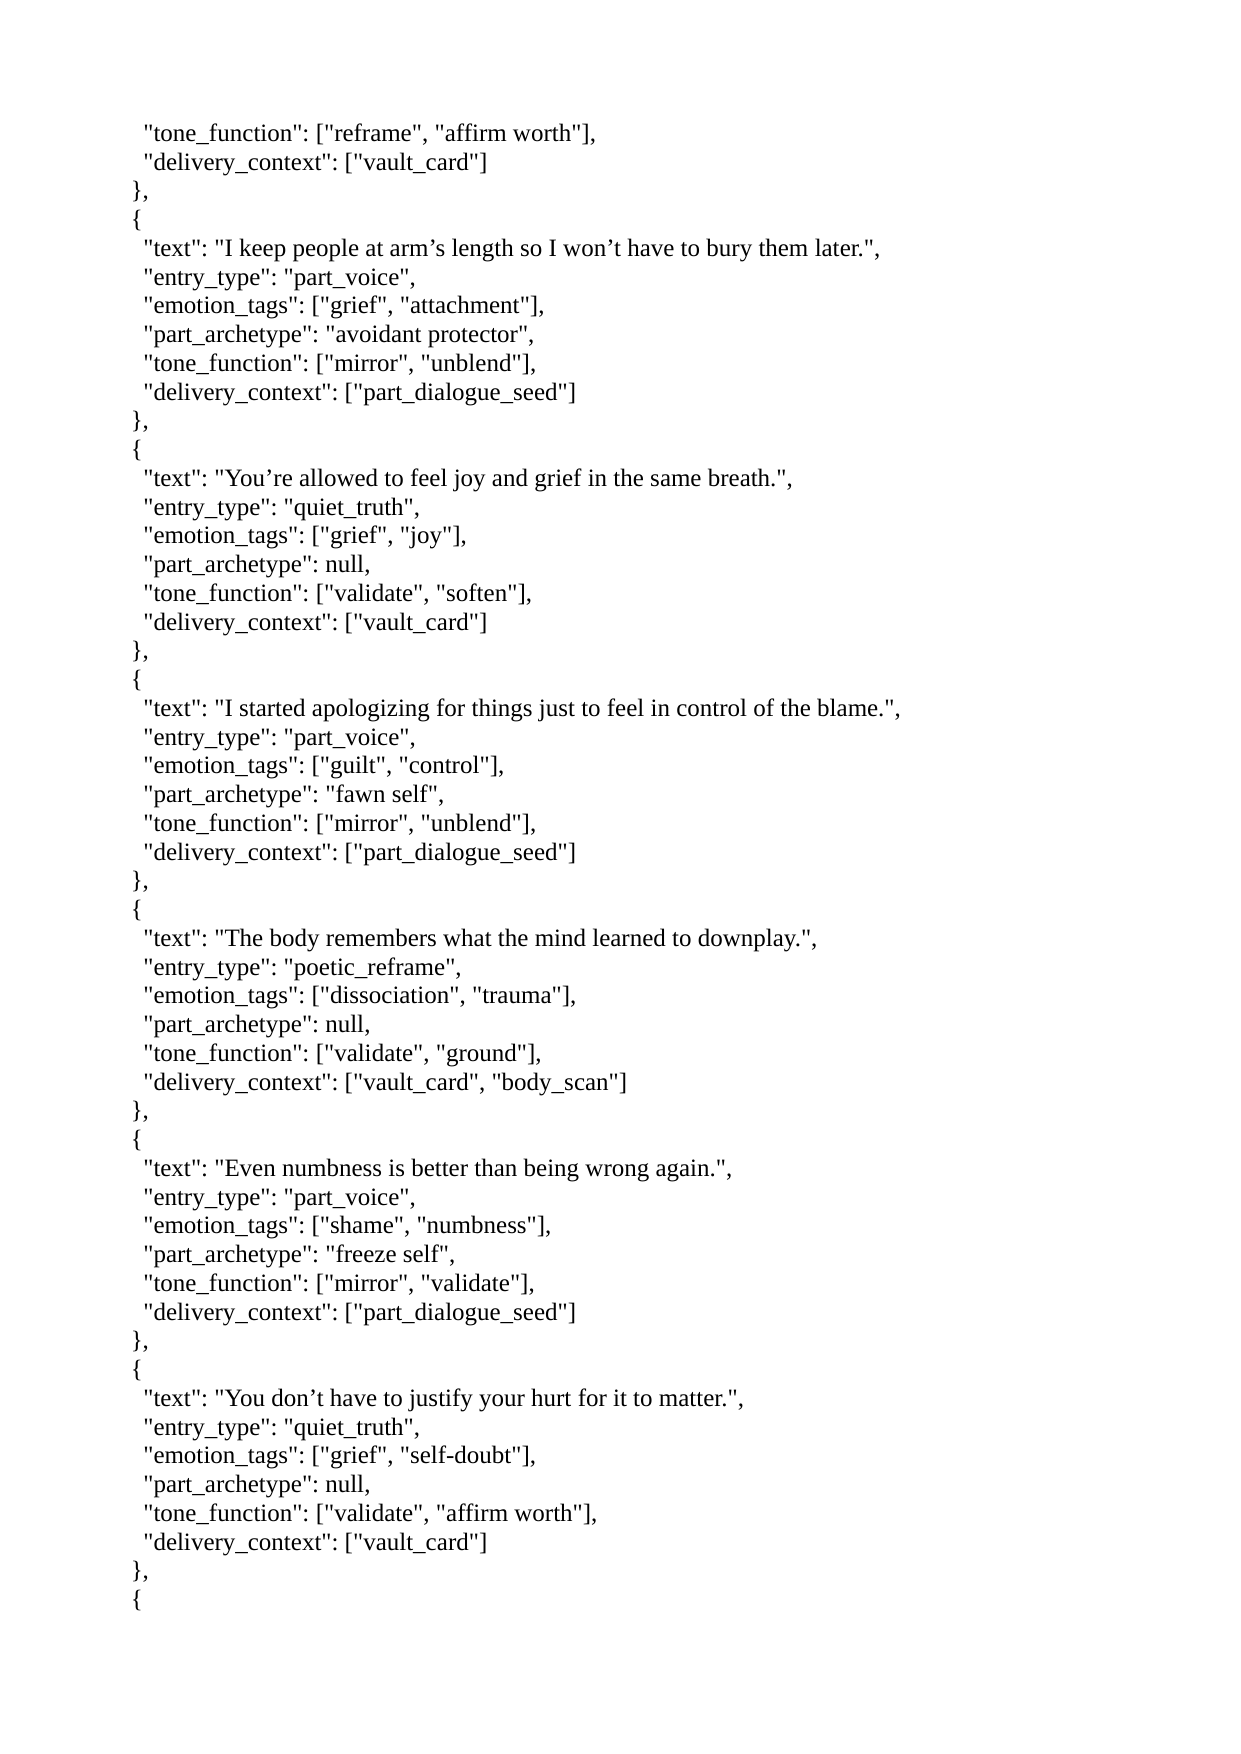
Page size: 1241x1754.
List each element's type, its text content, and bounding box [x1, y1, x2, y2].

text }, [118, 176, 1122, 204]
text "delivery_context": ["part_dialogue_seed"] [118, 837, 1122, 866]
text }, [118, 406, 1122, 434]
text "delivery_context": ["part_dialogue_seed"] [118, 1297, 1122, 1326]
text "tone_function": ["mirror", "unblend"], [118, 348, 1122, 377]
text "emotion_tags": ["grief", "joy"], [118, 521, 1122, 549]
text }, [118, 1556, 1122, 1584]
text "text": "You’re allowed to feel joy and grief in the same breath.", [118, 463, 1122, 492]
text "part_archetype": null, [118, 1469, 1122, 1498]
text { [118, 204, 1122, 233]
text "text": "I keep people at arm’s length so I won’t have to bury them later.", [118, 233, 1122, 262]
text "text": "The body remembers what the mind learned to downplay.", [118, 923, 1122, 952]
text "text": "Even numbness is better than being wrong again.", [118, 1153, 1122, 1182]
text "delivery_context": ["vault_card", "body_scan"] [118, 1067, 1122, 1096]
text "delivery_context": ["vault_card"] [118, 147, 1122, 176]
text "emotion_tags": ["grief", "self-doubt"], [118, 1441, 1122, 1469]
text "entry_type": "part_voice", [118, 722, 1122, 751]
text "entry_type": "poetic_reframe", [118, 952, 1122, 981]
text { [118, 1354, 1122, 1383]
text "entry_type": "quiet_truth", [118, 1412, 1122, 1441]
text "emotion_tags": ["shame", "numbness"], [118, 1211, 1122, 1239]
text "tone_function": ["reframe", "affirm worth"], [118, 118, 1122, 147]
text "tone_function": ["validate", "affirm worth"], [118, 1498, 1122, 1527]
text "delivery_context": ["vault_card"] [118, 607, 1122, 636]
text }, [118, 636, 1122, 664]
text }, [118, 866, 1122, 894]
text "part_archetype": null, [118, 549, 1122, 578]
text "entry_type": "part_voice", [118, 262, 1122, 291]
text "text": "I started apologizing for things just to feel in control of the blame.", [118, 693, 1122, 722]
text "emotion_tags": ["guilt", "control"], [118, 751, 1122, 779]
text "delivery_context": ["part_dialogue_seed"] [118, 377, 1122, 406]
text "emotion_tags": ["grief", "attachment"], [118, 291, 1122, 319]
text { [118, 664, 1122, 693]
text { [118, 1584, 1122, 1613]
text "part_archetype": "fawn self", [118, 779, 1122, 808]
text }, [118, 1326, 1122, 1354]
text { [118, 434, 1122, 463]
text "text": "You don’t have to justify your hurt for it to matter.", [118, 1383, 1122, 1412]
text { [118, 1124, 1122, 1153]
text { [118, 894, 1122, 923]
text "tone_function": ["validate", "ground"], [118, 1038, 1122, 1067]
text "tone_function": ["validate", "soften"], [118, 578, 1122, 607]
text "part_archetype": "freeze self", [118, 1239, 1122, 1268]
text "tone_function": ["mirror", "unblend"], [118, 808, 1122, 837]
text "emotion_tags": ["dissociation", "trauma"], [118, 981, 1122, 1009]
text "part_archetype": "avoidant protector", [118, 319, 1122, 348]
text "delivery_context": ["vault_card"] [118, 1527, 1122, 1556]
text "tone_function": ["mirror", "validate"], [118, 1268, 1122, 1297]
text "entry_type": "quiet_truth", [118, 492, 1122, 521]
text }, [118, 1096, 1122, 1124]
text "entry_type": "part_voice", [118, 1182, 1122, 1211]
text "part_archetype": null, [118, 1009, 1122, 1038]
